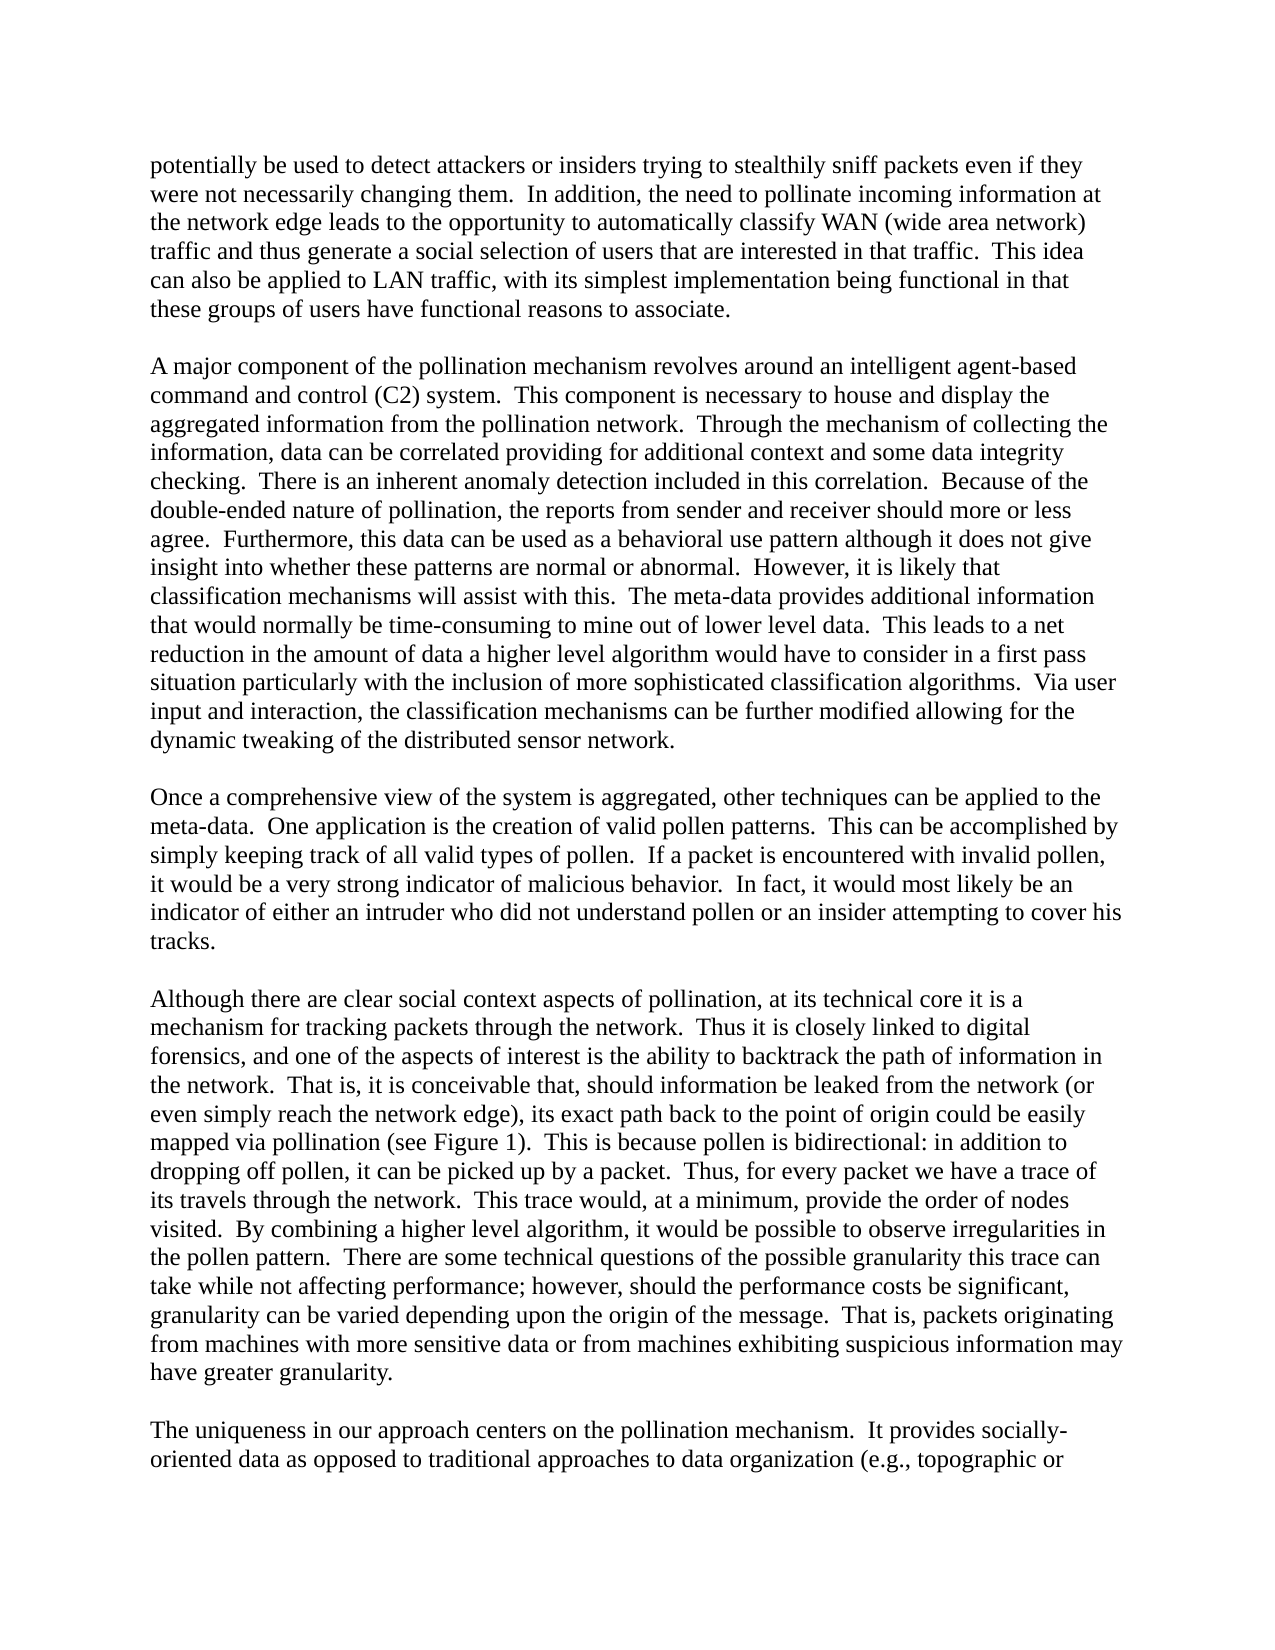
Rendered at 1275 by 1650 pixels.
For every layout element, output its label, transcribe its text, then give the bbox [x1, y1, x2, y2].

text A major component of the pollination mechanism revolves around an intelligent agent-based command and control (C2) system. This component is necessary to house and display the aggregated information from the pollination network. Through the mechanism of collecting the information, data can be correlated providing for additional context and some data integrity checking. There is an inherent anomaly detection included in this correlation. Because of the double-ended nature of pollination, the reports from sender and receiver should more or less agree. Furthermore, this data can be used as a behavioral use pattern although it does not give insight into whether these patterns are normal or abnormal. However, it is likely that classification mechanisms will assist with this. The meta-data provides additional information that would normally be time-consuming to mine out of lower level data. This leads to a net reduction in the amount of data a higher level algorithm would have to consider in a first pass situation particularly with the inclusion of more sophisticated classification algorithms. Via user input and interaction, the classification mechanisms can be further modified allowing for the dynamic tweaking of the distributed sensor network. [150, 351, 1125, 754]
text Once a comprehensive view of the system is aggregated, other techniques can be applied to the meta-data. One application is the creation of valid pollen patterns. This can be accomplished by simply keeping track of all valid types of pollen. If a packet is encountered with invalid pollen, it would be a very strong indicator of malicious behavior. In fact, it would most likely be an indicator of either an intruder who did not understand pollen or an insider attempting to cover his tracks. [150, 782, 1125, 955]
text Although there are clear social context aspects of pollination, at its technical core it is a mechanism for tracking packets through the network. Thus it is closely linked to digital forensics, and one of the aspects of interest is the ability to backtrack the path of information in the network. That is, it is conceivable that, should information be leaked from the network (or even simply reach the network edge), its exact path back to the point of origin could be easily mapped via pollination (see Figure 1). This is because pollen is bidirectional: in addition to dropping off pollen, it can be picked up by a packet. Thus, for every packet we have a trace of its travels through the network. This trace would, at a minimum, provide the order of nodes visited. By combining a higher level algorithm, it would be possible to observe irregularities in the pollen pattern. There are some technical questions of the possible granularity this trace can take while not affecting performance; however, should the performance costs be significant, granularity can be varied depending upon the origin of the message. That is, packets originating from machines with more sensitive data or from machines exhibiting suspicious information may have greater granularity. [150, 984, 1125, 1386]
text The uniqueness in our approach centers on the pollination mechanism. It provides socially-oriented data as opposed to traditional approaches to data organization (e.g., topographic or [150, 1415, 1125, 1472]
text potentially be used to detect attackers or insiders trying to stealthily sniff packets even if they were not necessarily changing them. In addition, the need to pollinate incoming information at the network edge leads to the opportunity to automatically classify WAN (wide area network) traffic and thus generate a social selection of users that are interested in that traffic. This idea can also be applied to LAN traffic, with its simplest implementation being functional in that these groups of users have functional reasons to associate. [150, 150, 1125, 322]
